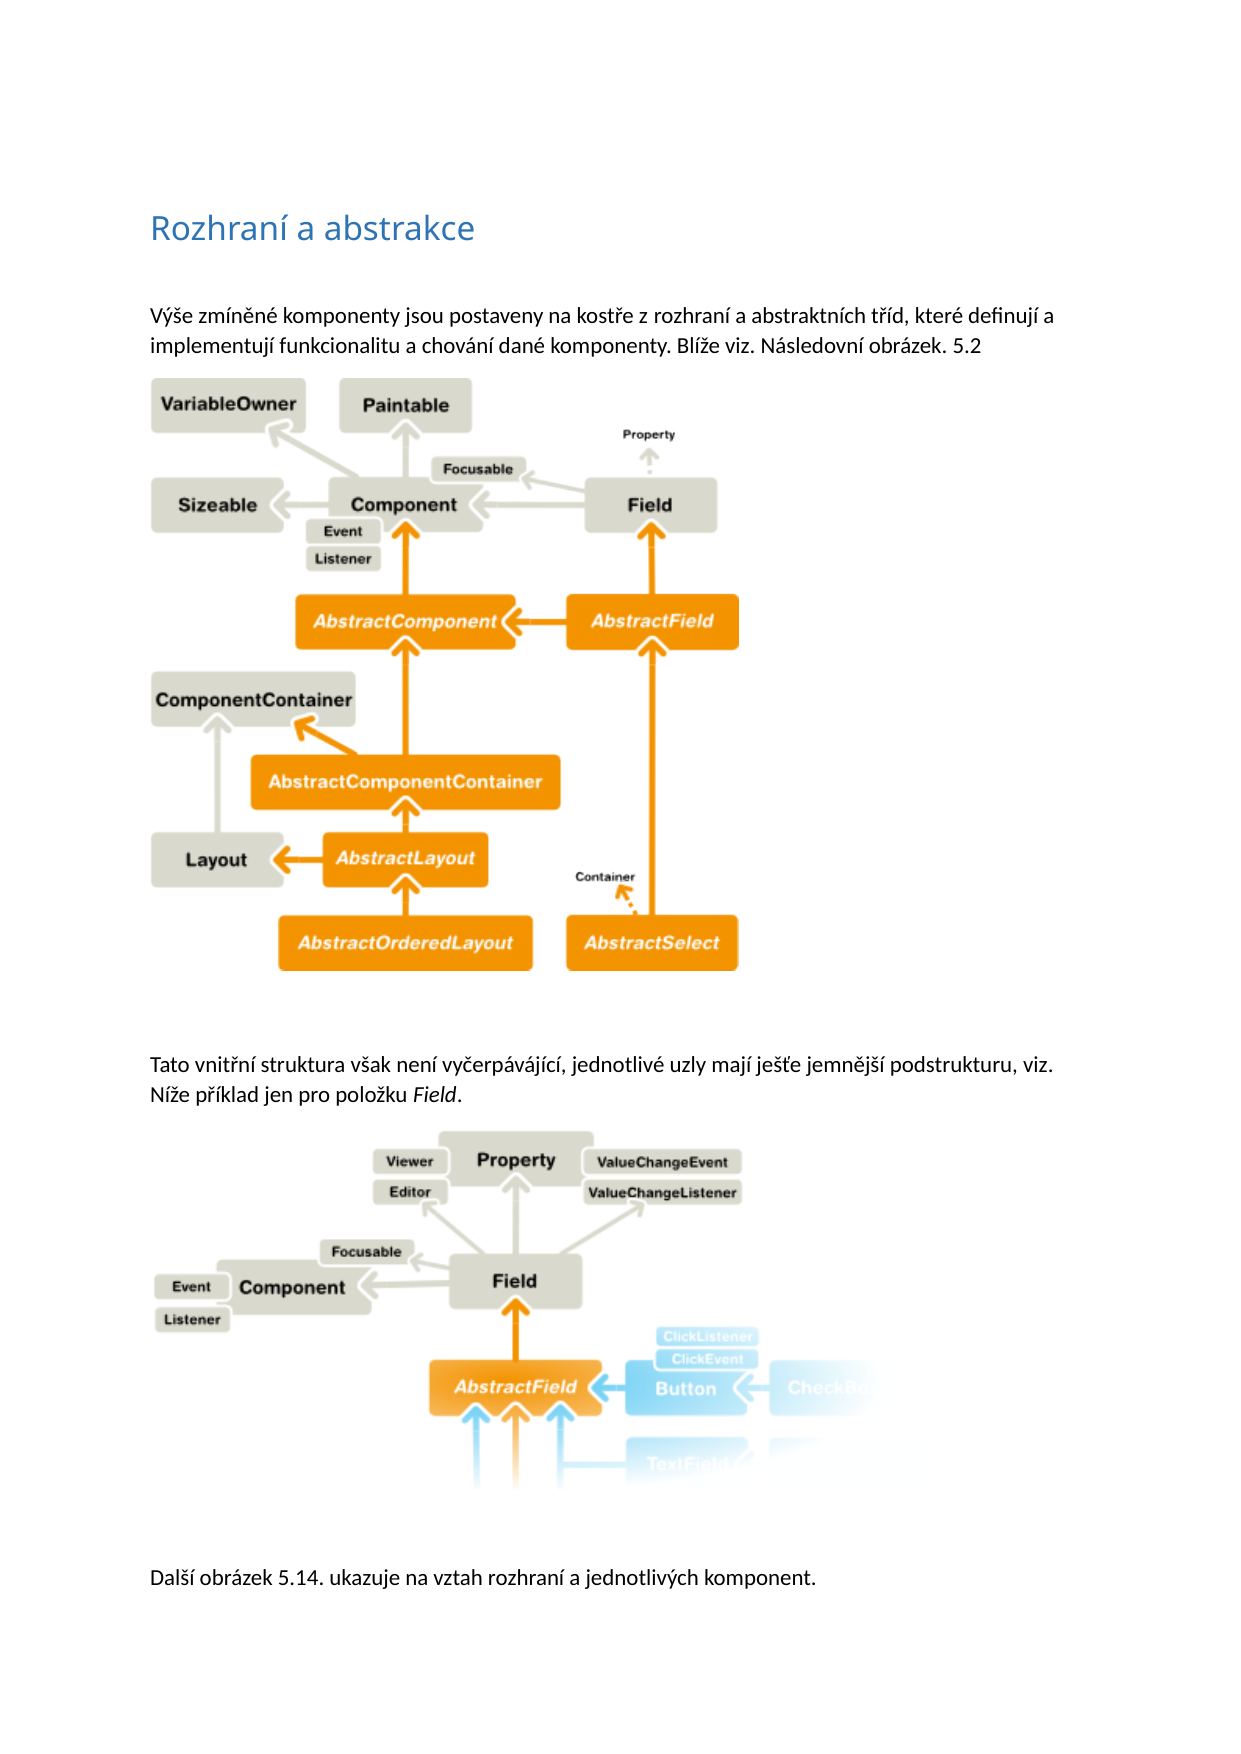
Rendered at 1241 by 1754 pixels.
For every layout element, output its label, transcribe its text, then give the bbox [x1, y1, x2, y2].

text Tato vnitřní struktura však není vyčerpávájící, jednotlivé uzly mají ješťe jemnější podstrukturu, viz. Níže příklad jen pro položku Field. [150, 1050, 1090, 1108]
picture [150, 1127, 932, 1498]
text Další obrázek 5.14. ukazuje na vztah rozhraní a jednotlivých komponent. [150, 1563, 1090, 1591]
subtitle Rozhraní a abstrakce [150, 205, 1090, 251]
picture [150, 378, 739, 971]
text Výše zmíněné komponenty jsou postaveny na kostře z rozhraní a abstraktních tříd, které definují a implementují funkcionalitu a chování dané komponenty. Blíže viz. Následovní obrázek. 5.2 [150, 301, 1090, 359]
